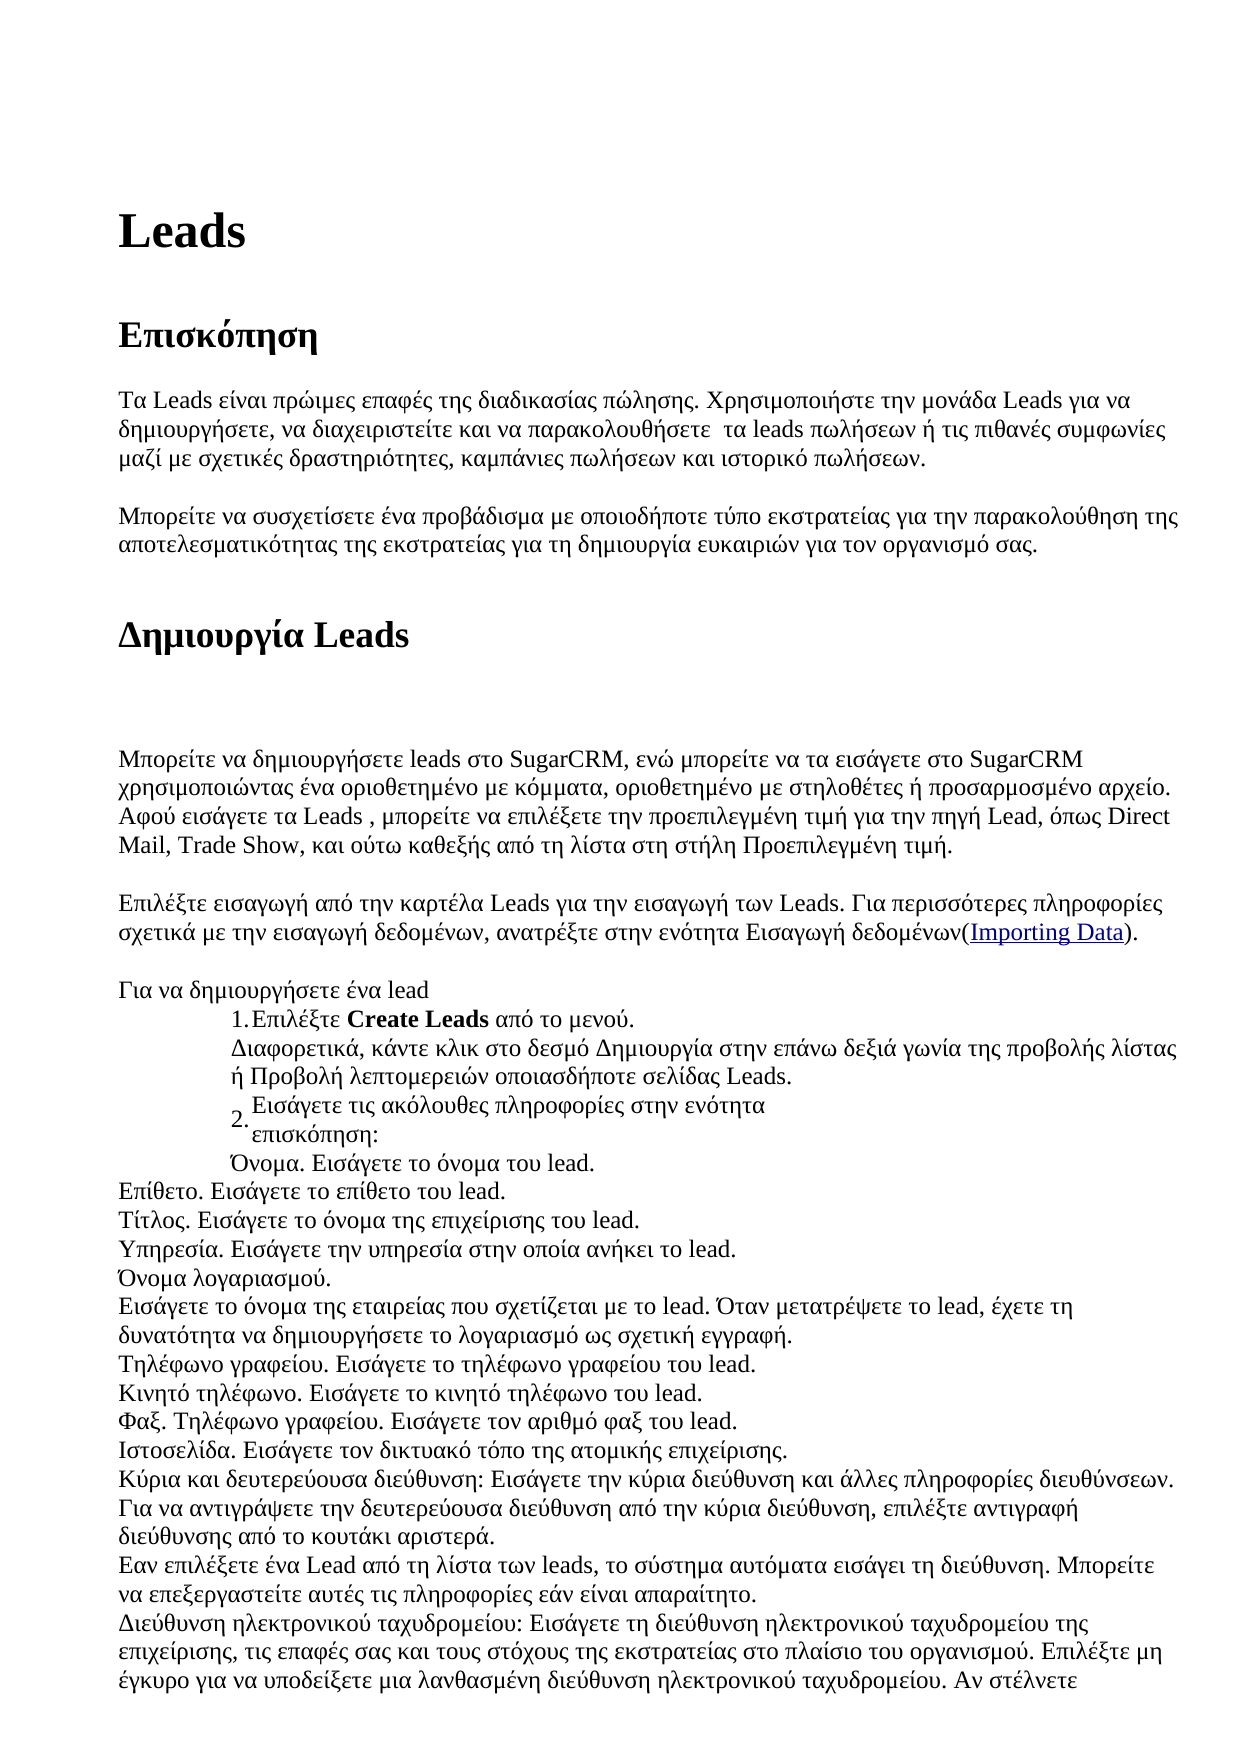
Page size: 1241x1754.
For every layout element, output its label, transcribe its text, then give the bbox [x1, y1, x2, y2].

text Ιστοσελίδα. Εισάγετε τον δικτυακό τόπο της ατομικής επιχείρισης. [118, 1435, 1181, 1464]
text Εισάγετε το όνομα της εταιρείας που σχετίζεται με το lead. Όταν μετατρέψετε το lead, έχετε τη δυνατότητα να δημιουργήσετε το λογαριασμό ως σχετική εγγραφή. [118, 1291, 1181, 1349]
text Διαφορετικά, κάντε κλικ στο δεσμό Δημιουργία στην επάνω δεξιά γωνία της προβολής λίστας ή Προβολή λεπτομερειών οποιασδήποτε σελίδας Leads. [231, 1033, 1181, 1090]
text Τηλέφωνο γραφείου. Εισάγετε το τηλέφωνο γραφείου του lead. [118, 1349, 1181, 1378]
table_header 2. [231, 1090, 251, 1148]
text Κινητό τηλέφωνο. Εισάγετε το κινητό τηλέφωνο του lead. [118, 1378, 1181, 1406]
text Μπορείτε να συσχετίσετε ένα προβάδισμα με οποιοδήποτε τύπο εκστρατείας για την παρακολούθηση της αποτελεσματικότητας της εκστρατείας για τη δημιουργία ευκαιριών για τον οργανισμό σας. [118, 501, 1181, 558]
text Τίτλος. Εισάγετε το όνομα της επιχείρισης του lead. [118, 1205, 1181, 1234]
text Κύρια και δευτερεύουσα διεύθυνση: Εισάγετε την κύρια διεύθυνση και άλλες πληροφορίες διευθύνσεων. Για να αντιγράψετε την δευτερεύουσα διεύθυνση από την κύρια διεύθυνση, επιλέξτε αντιγραφή διεύθυνσης από το κουτάκι αριστερά. [118, 1464, 1181, 1550]
text Τα Leads είναι πρώιμες επαφές της διαδικασίας πώλησης. Χρησιμοποιήστε την μονάδα Leads για να δημιουργήσετε, να διαχειριστείτε και να παρακολουθήσετε τα leads πωλήσεων ή τις πιθανές συμφωνίες μαζί με σχετικές δραστηριότητες, καμπάνιες πωλήσεων και ιστορικό πωλήσεων. [118, 385, 1181, 471]
text Μπορείτε να δημιουργήσετε leads στο SugarCRM, ενώ μπορείτε να τα εισάγετε στο SugarCRM χρησιμοποιώντας ένα οριοθετημένο με κόμματα, οριοθετημένο με στηλοθέτες ή προσαρμοσμένο αρχείο. Αφού εισάγετε τα Leads , μπορείτε να επιλέξετε την προεπιλεγμένη τιμή για την πηγή Lead, όπως Direct Mail, Trade Show, και ούτω καθεξής από τη λίστα στη στήλη Προεπιλεγμένη τιμή. [118, 744, 1181, 859]
table_header Εισάγετε τις ακόλουθες πληροφορίες στην ενότητα επισκόπηση: [251, 1090, 879, 1148]
table_header 1. [231, 1004, 251, 1033]
text Επίθετο. Εισάγετε το επίθετο του lead. [118, 1176, 1181, 1205]
text Επιλέξτε εισαγωγή από την καρτέλα Leads για την εισαγωγή των Leads. Για περισσότερες πληροφορίες σχετικά με την εισαγωγή δεδομένων, ανατρέξτε στην ενότητα Εισαγωγή δεδομένων(Importing Data). [118, 888, 1181, 946]
text Φαξ. Τηλέφωνο γραφείου. Εισάγετε τον αριθμό φαξ του lead. [118, 1406, 1181, 1435]
text Όνομα λογαριασμού. [118, 1263, 1181, 1291]
text Υπηρεσία. Εισάγετε την υπηρεσία στην οποία ανήκει το lead. [118, 1234, 1181, 1263]
text Εαν επιλέξετε ένα Lead από τη λίστα των leads, το σύστημα αυτόματα εισάγει τη διεύθυνση. Μπορείτε να επεξεργαστείτε αυτές τις πληροφορίες εάν είναι απαραίτητο. [118, 1550, 1181, 1608]
subtitle Επισκόπηση [118, 312, 1181, 356]
subtitle Leads [118, 201, 1181, 258]
text Όνομα. Εισάγετε το όνομα του lead. [231, 1148, 1181, 1176]
text Για να δημιουργήσετε ένα lead [118, 975, 1181, 1004]
text Διεύθυνση ηλεκτρονικού ταχυδρομείου: Εισάγετε τη διεύθυνση ηλεκτρονικού ταχυδρομείου της επιχείρισης, τις επαφές σας και τους στόχους της εκστρατείας στο πλαίσιο του οργανισμού. Επιλέξτε μη έγκυρο για να υποδείξετε μια λανθασμένη διεύθυνση ηλεκτρονικού ταχυδρομείου. Αν στέλνετε [118, 1608, 1181, 1694]
subtitle Δημιουργία Leads [118, 613, 1181, 656]
table_header Επιλέξτε Create Leads από το μενού. [251, 1004, 681, 1033]
